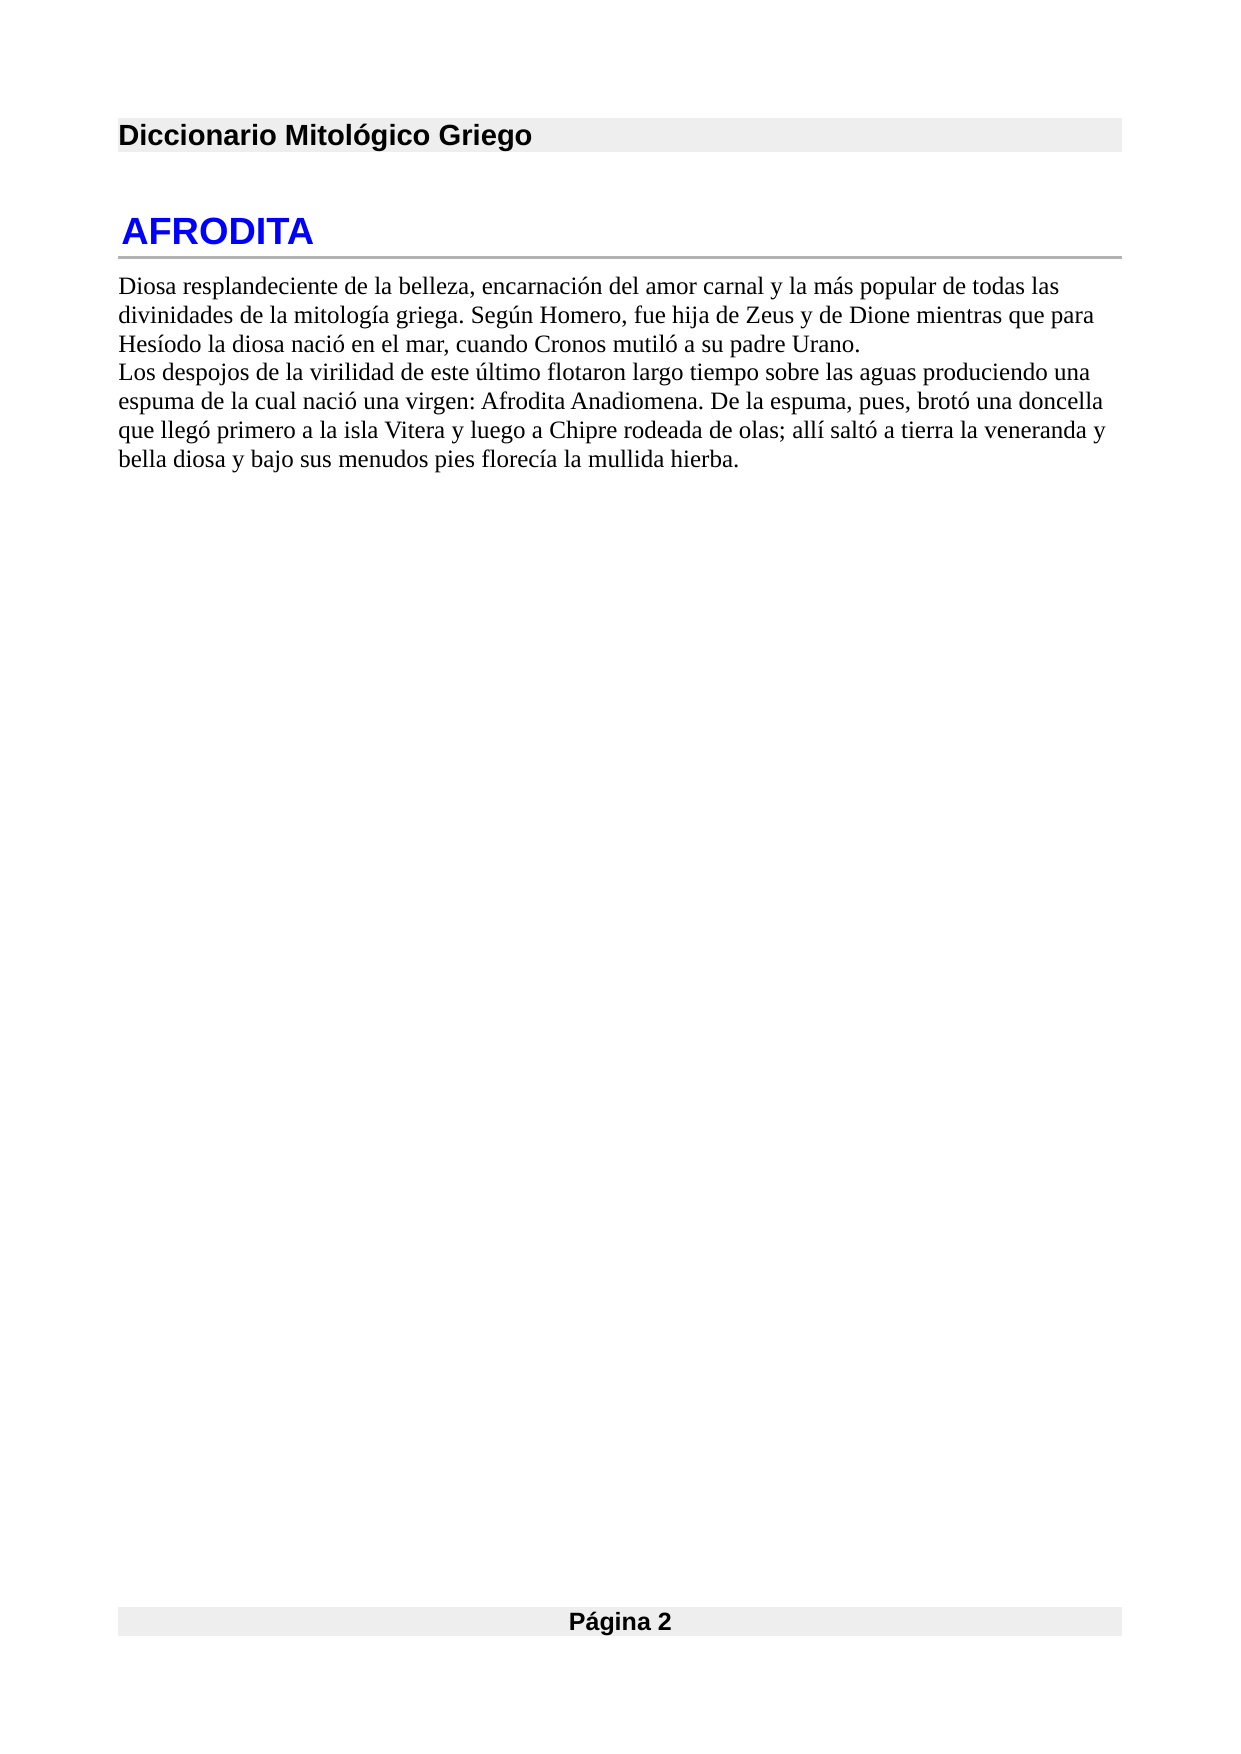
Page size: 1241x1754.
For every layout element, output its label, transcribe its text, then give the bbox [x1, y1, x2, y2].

text Diosa resplandeciente de la belleza, encarnación del amor carnal y la más popular de todas las divinidades de la mitología griega. Según Homero, fue hija de Zeus y de Dione mientras que para Hesíodo la diosa nació en el mar, cuando Cronos mutiló a su padre Urano. [118, 271, 1122, 357]
subtitle AFRODITA [118, 206, 1122, 256]
text Los despojos de la virilidad de este último flotaron largo tiempo sobre las aguas produciendo una espuma de la cual nació una virgen: Afrodita Anadiomena. De la espuma, pues, brotó una doncella que llegó primero a la isla Vitera y luego a Chipre rodeada de olas; allí saltó a tierra la veneranda y bella diosa y bajo sus menudos pies florecía la mullida hierba. [118, 357, 1122, 472]
